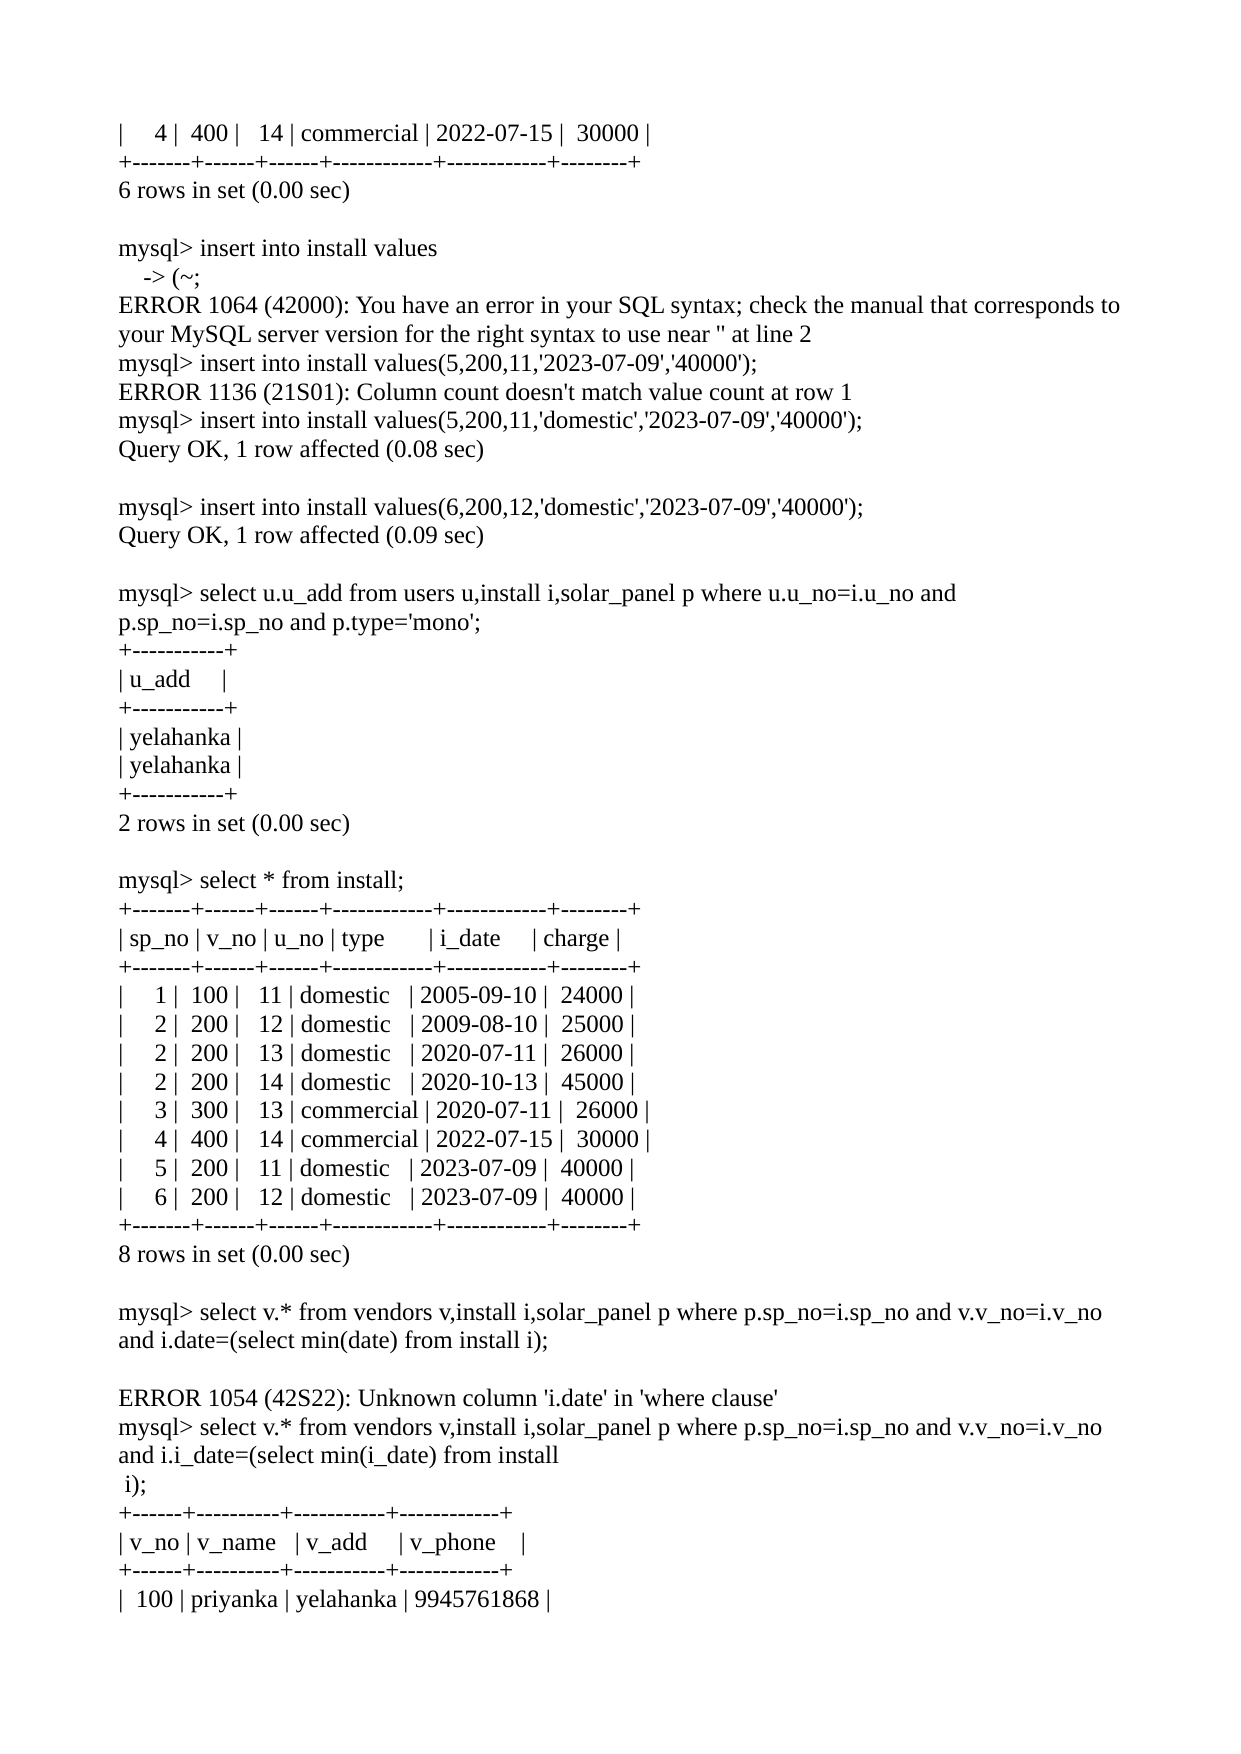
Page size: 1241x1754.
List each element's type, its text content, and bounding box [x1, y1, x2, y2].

text i); [118, 1469, 1122, 1498]
text mysql> select v.* from vendors v,install i,solar_panel p where p.sp_no=i.sp_no and v.v_no=i.v_no and i.date=(select min(date) from install i); [118, 1297, 1122, 1354]
text ERROR 1054 (42S22): Unknown column 'i.date' in 'where clause' [118, 1383, 1122, 1412]
text +-----------+ [118, 693, 1122, 722]
text | 4 | 400 | 14 | commercial | 2022-07-15 | 30000 | [118, 118, 1122, 147]
text -> (~; [118, 262, 1122, 291]
text | v_no | v_name | v_add | v_phone | [118, 1527, 1122, 1556]
text +-----------+ [118, 636, 1122, 664]
text mysql> insert into install values [118, 233, 1122, 262]
text Query OK, 1 row affected (0.09 sec) [118, 521, 1122, 549]
text mysql> select * from install; [118, 866, 1122, 894]
text +------+----------+-----------+------------+ [118, 1556, 1122, 1584]
text +------+----------+-----------+------------+ [118, 1498, 1122, 1527]
text | sp_no | v_no | u_no | type | i_date | charge | [118, 923, 1122, 952]
text | 2 | 200 | 12 | domestic | 2009-08-10 | 25000 | [118, 1009, 1122, 1038]
text mysql> insert into install values(5,200,11,'domestic','2023-07-09','40000'); [118, 406, 1122, 434]
text | 100 | priyanka | yelahanka | 9945761868 | [118, 1584, 1122, 1613]
text | 2 | 200 | 13 | domestic | 2020-07-11 | 26000 | [118, 1038, 1122, 1067]
text mysql> insert into install values(5,200,11,'2023-07-09','40000'); [118, 348, 1122, 377]
text ERROR 1064 (42000): You have an error in your SQL syntax; check the manual that corresponds to your MySQL server version for the right syntax to use near '' at line 2 [118, 291, 1122, 348]
text mysql> insert into install values(6,200,12,'domestic','2023-07-09','40000'); [118, 492, 1122, 521]
text +-------+------+------+------------+------------+--------+ [118, 147, 1122, 176]
text | u_add | [118, 664, 1122, 693]
text 8 rows in set (0.00 sec) [118, 1239, 1122, 1268]
text | 5 | 200 | 11 | domestic | 2023-07-09 | 40000 | [118, 1153, 1122, 1182]
text 2 rows in set (0.00 sec) [118, 808, 1122, 837]
text | 1 | 100 | 11 | domestic | 2005-09-10 | 24000 | [118, 981, 1122, 1009]
text +-------+------+------+------------+------------+--------+ [118, 1211, 1122, 1239]
text mysql> select u.u_add from users u,install i,solar_panel p where u.u_no=i.u_no and p.sp_no=i.sp_no and p.type='mono'; [118, 578, 1122, 636]
text ERROR 1136 (21S01): Column count doesn't match value count at row 1 [118, 377, 1122, 406]
text +-----------+ [118, 779, 1122, 808]
text | yelahanka | [118, 722, 1122, 751]
text | 2 | 200 | 14 | domestic | 2020-10-13 | 45000 | [118, 1067, 1122, 1096]
text | 6 | 200 | 12 | domestic | 2023-07-09 | 40000 | [118, 1182, 1122, 1211]
text +-------+------+------+------------+------------+--------+ [118, 894, 1122, 923]
text | 3 | 300 | 13 | commercial | 2020-07-11 | 26000 | [118, 1096, 1122, 1124]
text | yelahanka | [118, 751, 1122, 779]
text Query OK, 1 row affected (0.08 sec) [118, 434, 1122, 463]
text 6 rows in set (0.00 sec) [118, 176, 1122, 204]
text | 4 | 400 | 14 | commercial | 2022-07-15 | 30000 | [118, 1124, 1122, 1153]
text +-------+------+------+------------+------------+--------+ [118, 952, 1122, 981]
text mysql> select v.* from vendors v,install i,solar_panel p where p.sp_no=i.sp_no and v.v_no=i.v_no and i.i_date=(select min(i_date) from install [118, 1412, 1122, 1469]
